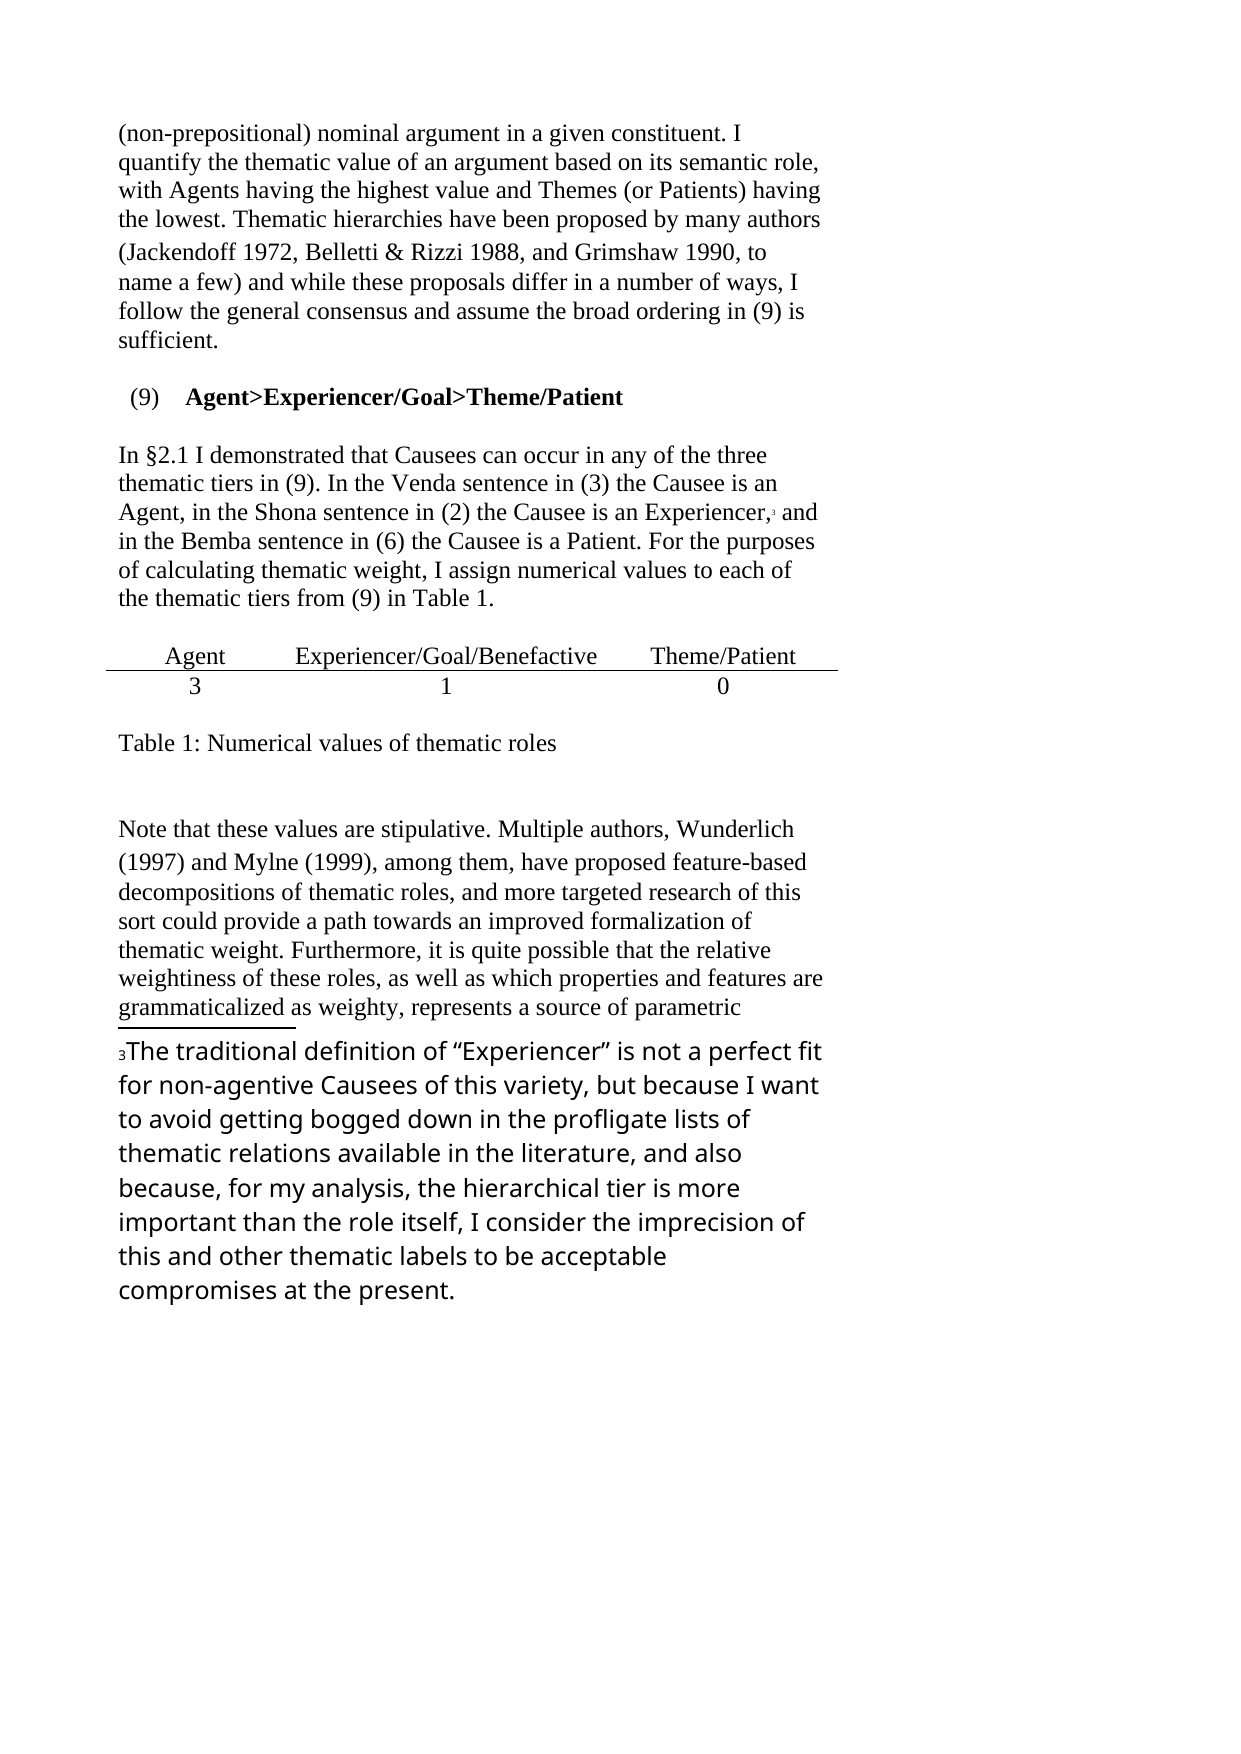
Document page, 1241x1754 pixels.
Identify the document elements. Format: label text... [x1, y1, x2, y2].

text Table 1: Numerical values of thematic roles [118, 728, 827, 757]
text (non-prepositional) nominal argument in a given constituent. I quantify the thematic value of an argument based on its semantic role, with Agents having the highest value and Themes (or Patients) having the lowest. Thematic hierarchies have been proposed by many authors (Jackendoff 1972, Belletti & Rizzi 1988, and Grimshaw 1990, to name a few) and while these proposals differ in a number of ways, I follow the general consensus and assume the broad ordering in (9) is sufficient. [118, 118, 827, 353]
table_header Experiencer/Goal/Benefactive [283, 641, 608, 670]
text Note that these values are stipulative. Multiple authors, Wunderlich (1997) and Mylne (1999), among them, have proposed feature-based decompositions of thematic roles, and more targeted research of this sort could provide a path towards an improved formalization of thematic weight. Furthermore, it is quite possible that the relative weightiness of these roles, as well as which properties and features are grammaticalized as weighty, represents a source of parametric [118, 814, 827, 1021]
table_header Agent [106, 641, 283, 670]
text The traditional definition of “Experiencer” is not a perfect fit for non-agentive Causees of this variety, but because I want to avoid getting bogged down in the profligate lists of thematic relations available in the literature, and also because, for my analysis, the hierarchical tier is more important than the role itself, I consider the imprecision of this and other thematic labels to be acceptable compromises at the present. [118, 1034, 827, 1306]
table_cell 3 [106, 671, 283, 699]
table_cell 0 [609, 671, 837, 699]
table_header Theme/Patient [609, 641, 837, 670]
list Agent>Experiencer/Goal>Theme/Patient [130, 382, 827, 411]
text In §2.1 I demonstrated that Causees can occur in any of the three thematic tiers in (9). In the Venda sentence in (3) the Causee is an Agent, in the Shona sentence in (2) the Causee is an Experiencer, and in the Bemba sentence in (6) the Causee is a Patient. For the purposes of calculating thematic weight, I assign numerical values to each of the thematic tiers from (9) in Table 1. [118, 440, 827, 612]
table_cell 1 [283, 671, 608, 699]
